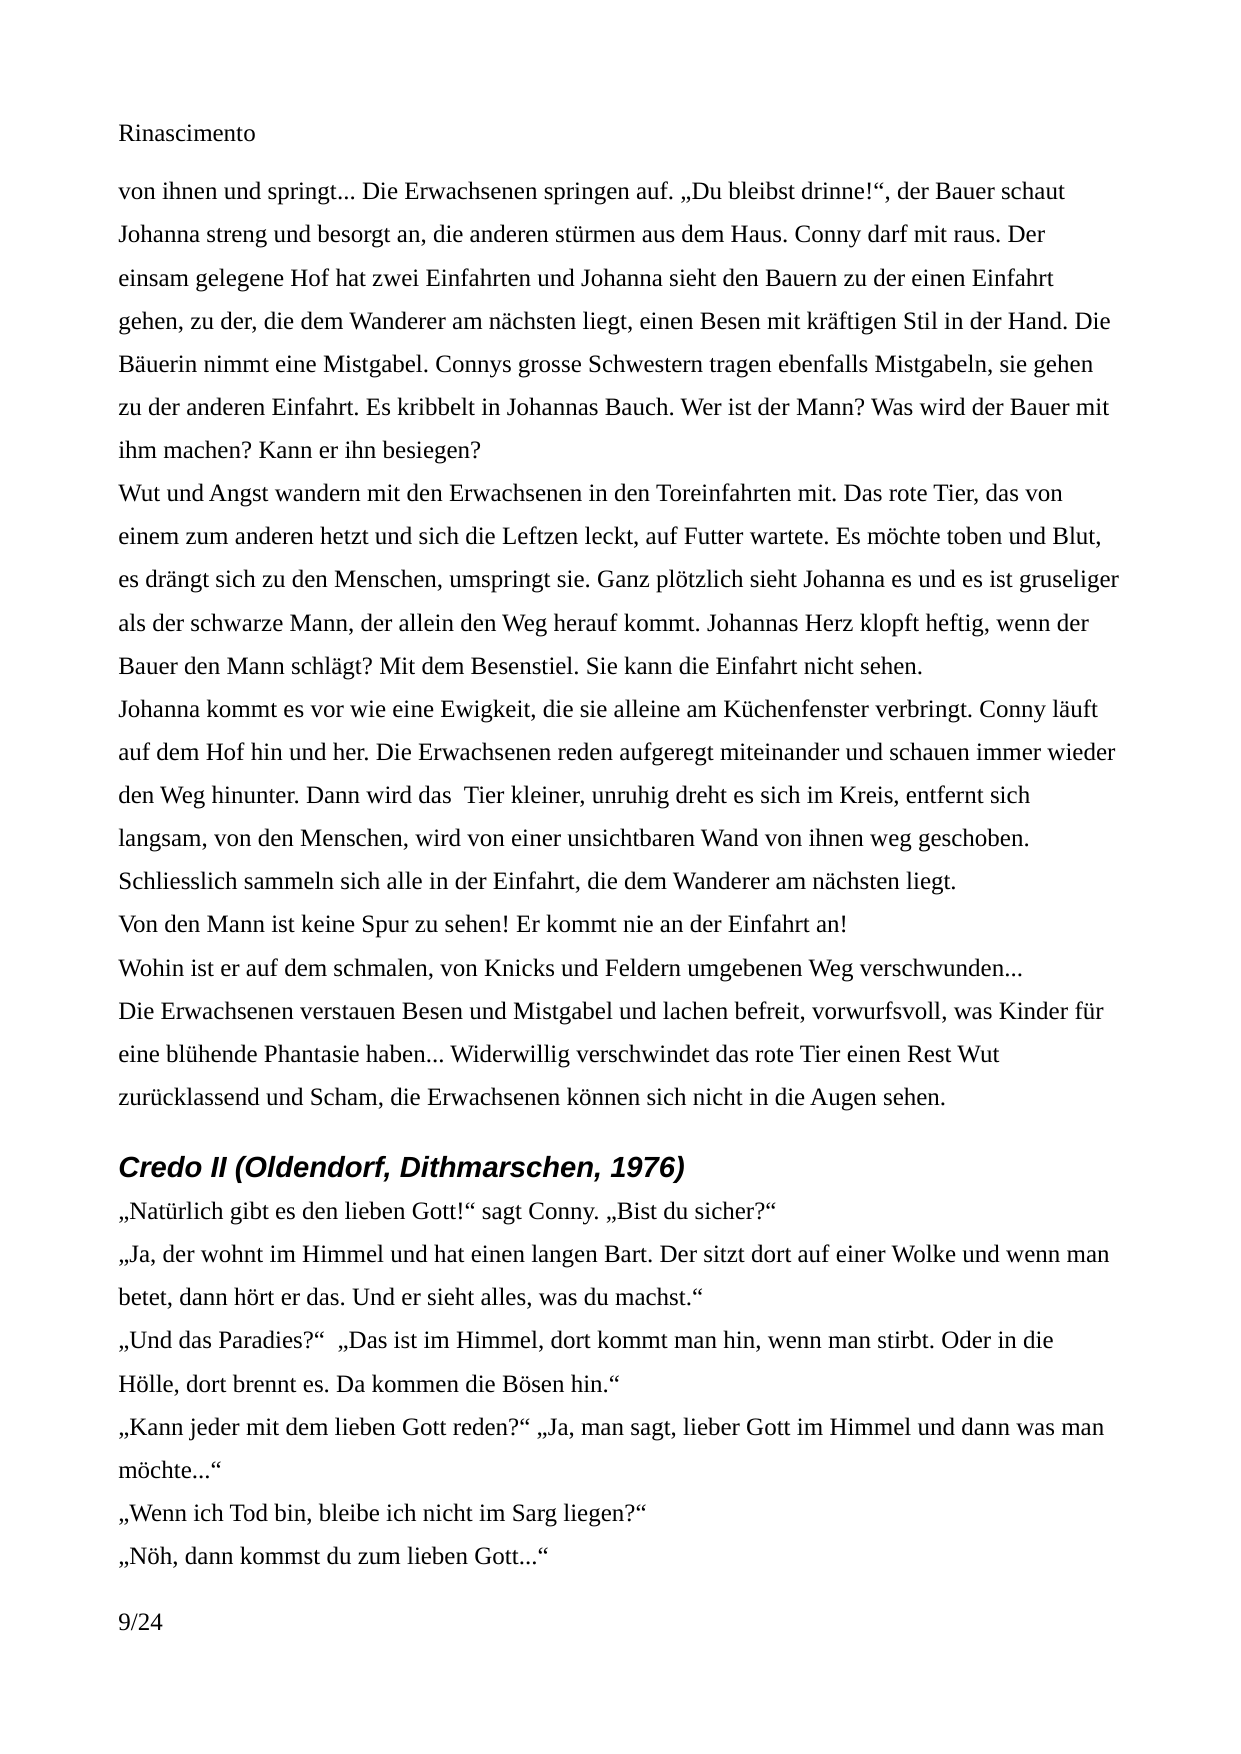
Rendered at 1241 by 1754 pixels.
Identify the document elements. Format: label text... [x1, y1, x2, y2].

text „Kann jeder mit dem lieben Gott reden?“ „Ja, man sagt, lieber Gott im Himmel und dann was man möchte...“ [118, 1412, 1122, 1484]
text „Ja, der wohnt im Himmel und hat einen langen Bart. Der sitzt dort auf einer Wolke und wenn man betet, dann hört er das. Und er sieht alles, was du machst.“ [118, 1239, 1122, 1311]
text Schliesslich sammeln sich alle in der Einfahrt, die dem Wanderer am nächsten liegt. [118, 866, 1122, 895]
text Wohin ist er auf dem schmalen, von Knicks und Feldern umgebenen Weg verschwunden... [118, 953, 1122, 981]
text „Nöh, dann kommst du zum lieben Gott...“ [118, 1541, 1122, 1570]
subtitle Credo II (Oldendorf, Dithmarschen, 1976) [118, 1150, 1122, 1184]
text „Natürlich gibt es den lieben Gott!“ sagt Conny. „Bist du sicher?“ [118, 1196, 1122, 1225]
text „Und das Paradies?“ „Das ist im Himmel, dort kommt man hin, wenn man stirbt. Oder in die Hölle, dort brennt es. Da kommen die Bösen hin.“ [118, 1326, 1122, 1397]
text „Wenn ich Tod bin, bleibe ich nicht im Sarg liegen?“ [118, 1498, 1122, 1527]
text Johanna kommt es vor wie eine Ewigkeit, die sie alleine am Küchenfenster verbringt. Conny läuft auf dem Hof hin und her. Die Erwachsenen reden aufgeregt miteinander und schauen immer wieder den Weg hinunter. Dann wird das Tier kleiner, unruhig dreht es sich im Kreis, entfernt sich langsam, von den Menschen, wird von einer unsichtbaren Wand von ihnen weg geschoben. [118, 694, 1122, 852]
text Von den Mann ist keine Spur zu sehen! Er kommt nie an der Einfahrt an! [118, 909, 1122, 938]
text Wut und Angst wandern mit den Erwachsenen in den Toreinfahrten mit. Das rote Tier, das von einem zum anderen hetzt und sich die Leftzen leckt, auf Futter wartete. Es möchte toben und Blut, es drängt sich zu den Menschen, umspringt sie. Ganz plötzlich sieht Johanna es und es ist gruseliger als der schwarze Mann, der allein den Weg herauf kommt. Johannas Herz klopft heftig, wenn der Bauer den Mann schlägt? Mit dem Besenstiel. Sie kann die Einfahrt nicht sehen. [118, 478, 1122, 679]
text von ihnen und springt... Die Erwachsenen springen auf. „Du bleibst drinne!“, der Bauer schaut Johanna streng und besorgt an, die anderen stürmen aus dem Haus. Conny darf mit raus. Der einsam gelegene Hof hat zwei Einfahrten und Johanna sieht den Bauern zu der einen Einfahrt gehen, zu der, die dem Wanderer am nächsten liegt, einen Besen mit kräftigen Stil in der Hand. Die Bäuerin nimmt eine Mistgabel. Connys grosse Schwestern tragen ebenfalls Mistgabeln, sie gehen zu der anderen Einfahrt. Es kribbelt in Johannas Bauch. Wer ist der Mann? Was wird der Bauer mit ihm machen? Kann er ihn besiegen? [118, 176, 1122, 464]
text Die Erwachsenen verstauen Besen und Mistgabel und lachen befreit, vorwurfsvoll, was Kinder für eine blühende Phantasie haben... Widerwillig verschwindet das rote Tier einen Rest Wut zurücklassend und Scham, die Erwachsenen können sich nicht in die Augen sehen. [118, 996, 1122, 1111]
